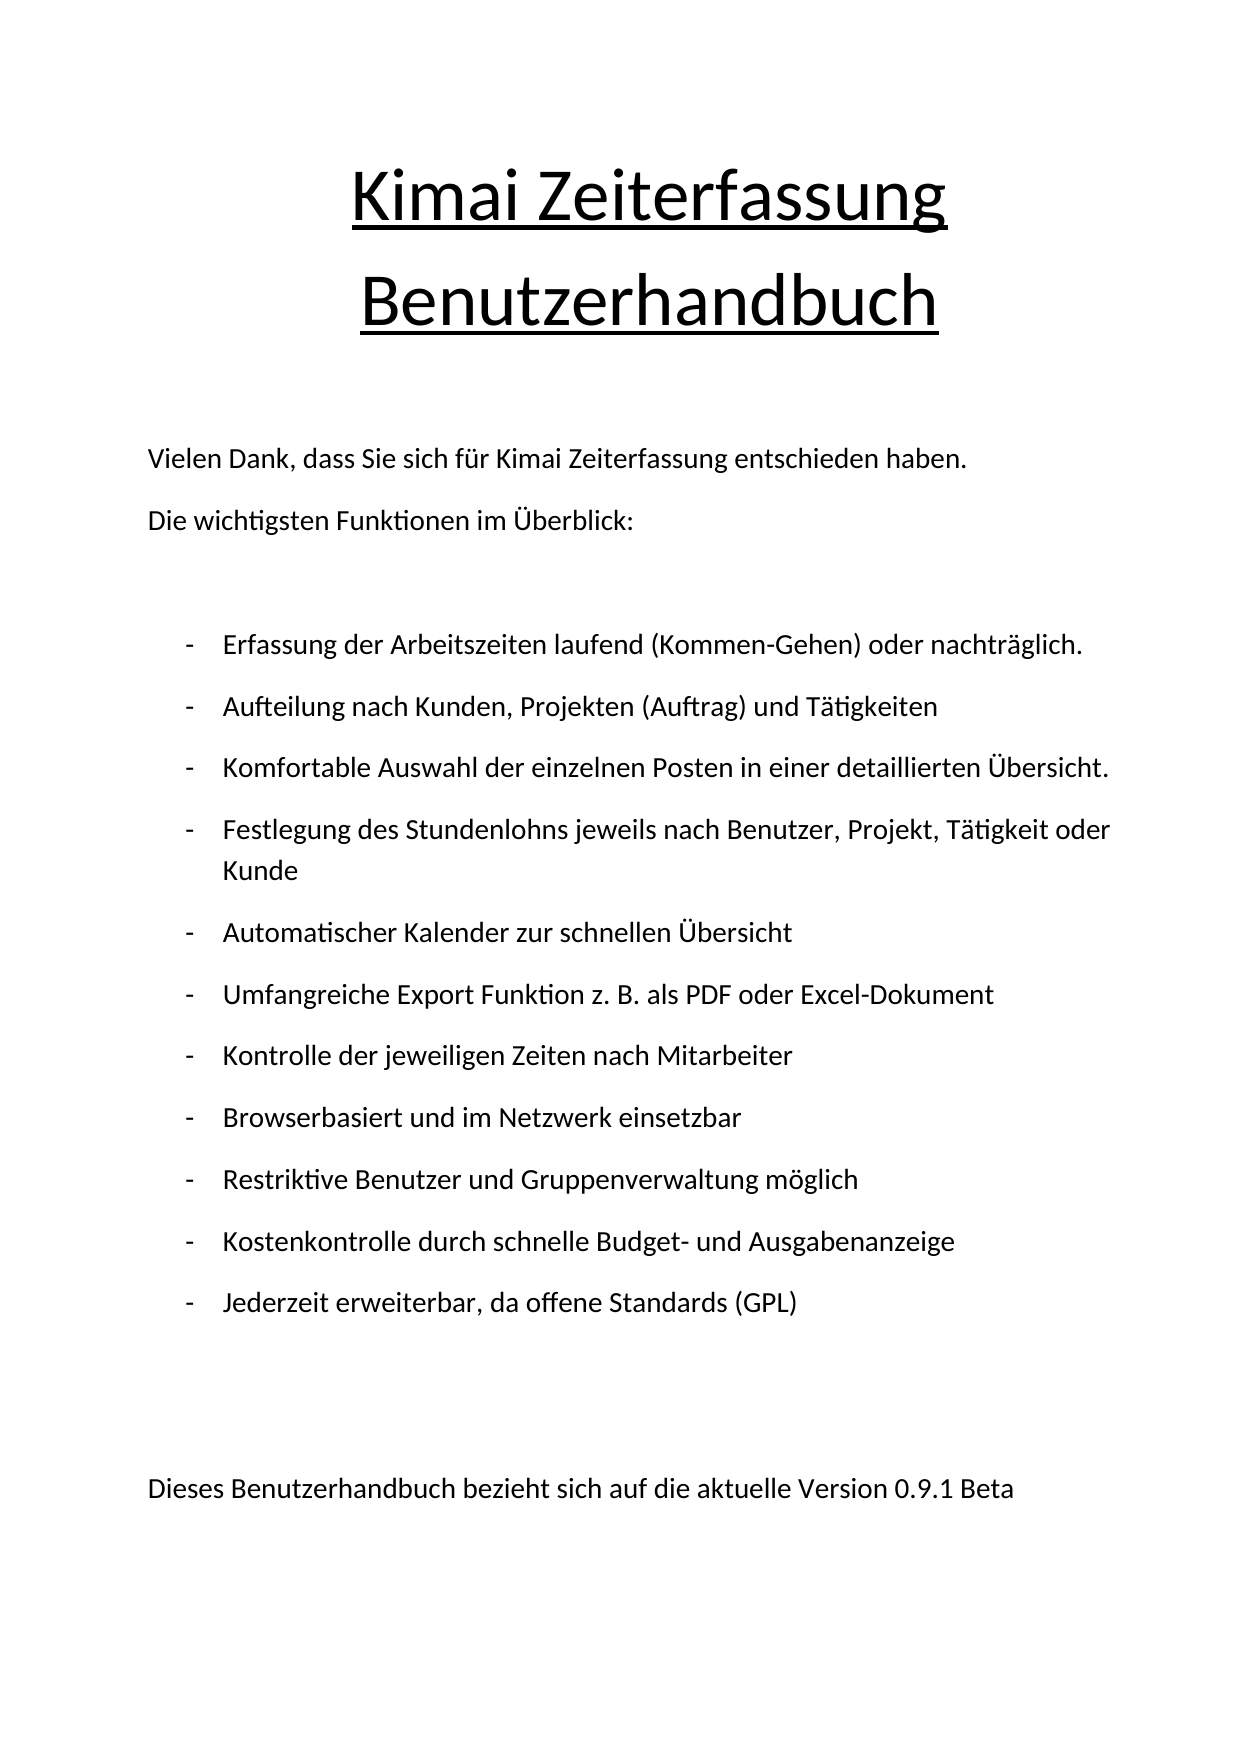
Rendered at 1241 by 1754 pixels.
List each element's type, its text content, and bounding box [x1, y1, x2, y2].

list Erfassung der Arbeitszeiten laufend (Kommen-Gehen) oder nachträglich. [185, 626, 1152, 662]
text Vielen Dank, dass Sie sich für Kimai Zeiterfassung entschieden haben. [148, 441, 1152, 476]
list Komfortable Auswahl der einzelnen Posten in einer detaillierten Übersicht. [185, 749, 1152, 785]
list Browserbasiert und im Netzwerk einsetzbar [185, 1099, 1152, 1135]
list Restriktive Benutzer und Gruppenverwaltung möglich [185, 1161, 1152, 1197]
list Jederzeit erweiterbar, da offene Standards (GPL) [185, 1284, 1152, 1320]
list Umfangreiche Export Funktion z. B. als PDF oder Excel-Dokument [185, 976, 1152, 1011]
text Dieses Benutzerhandbuch bezieht sich auf die aktuelle Version 0.9.1 Beta [148, 1470, 1152, 1506]
list Kostenkontrolle durch schnelle Budget- und Ausgabenanzeige [185, 1223, 1152, 1258]
list Automatischer Kalender zur schnellen Übersicht [185, 914, 1152, 949]
list Aufteilung nach Kunden, Projekten (Auftrag) und Tätigkeiten [185, 688, 1152, 723]
text Die wichtigsten Funktionen im Überblick: [148, 502, 1152, 538]
text Kimai Zeiterfassung Benutzerhandbuch [148, 148, 1152, 344]
list Festlegung des Stundenlohns jeweils nach Benutzer, Projekt, Tätigkeit oder Kunde [185, 811, 1152, 888]
list Kontrolle der jeweiligen Zeiten nach Mitarbeiter [185, 1037, 1152, 1073]
